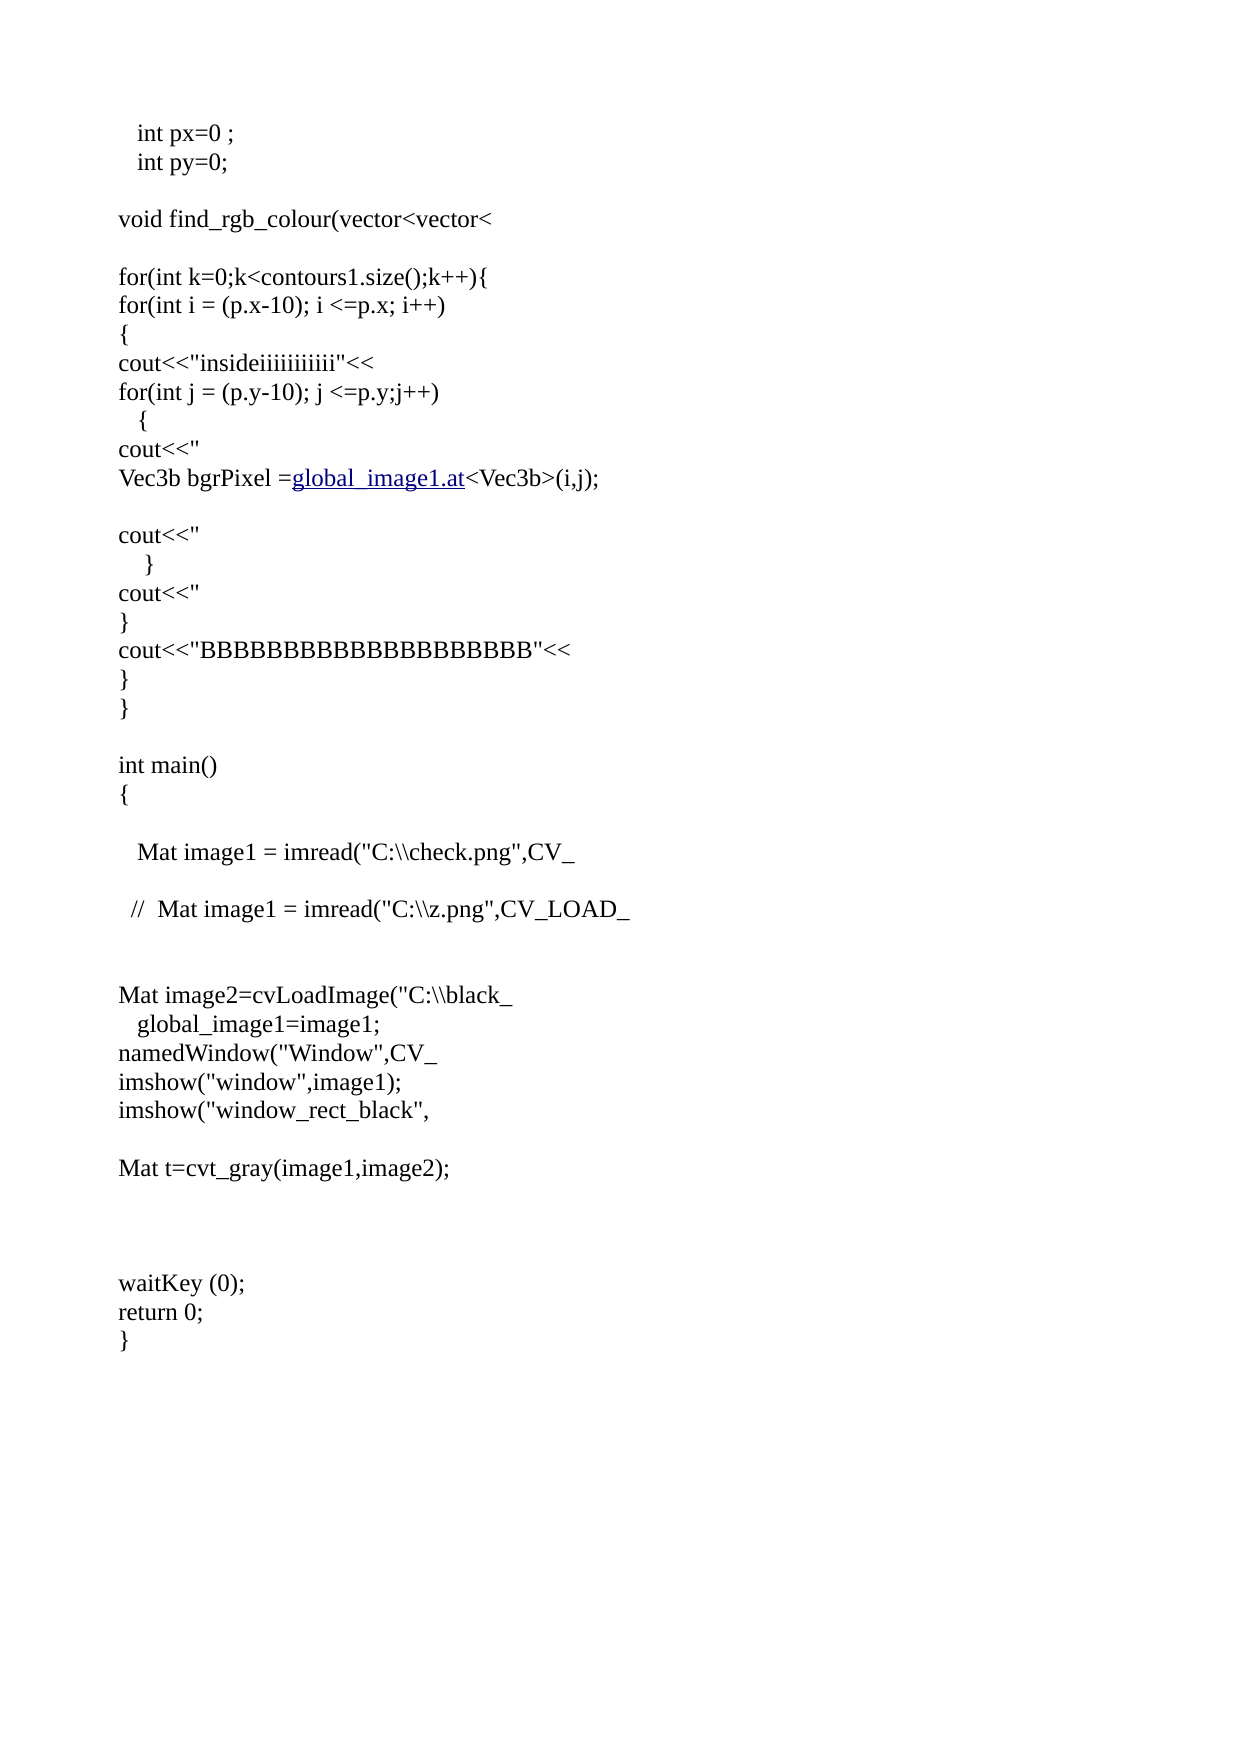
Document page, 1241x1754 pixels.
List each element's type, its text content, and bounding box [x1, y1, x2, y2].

text cout<<" [118, 434, 1122, 463]
text cout<<"BBBBBBBBBBBBBBBBBBBB"<< [118, 636, 1122, 664]
text { [118, 779, 1122, 808]
text int py=0; [118, 147, 1122, 176]
text Mat image2=cvLoadImage("C:\\black_ [118, 981, 1122, 1009]
text } [118, 664, 1122, 693]
text for(int k=0;k<contours1.size();k++){ [118, 262, 1122, 291]
text } [118, 607, 1122, 636]
text } [118, 549, 1122, 578]
text namedWindow("Window",CV_ [118, 1038, 1122, 1067]
text waitKey (0); [118, 1268, 1122, 1297]
text for(int j = (p.y-10); j <=p.y;j++) [118, 377, 1122, 406]
text { [118, 319, 1122, 348]
text } [118, 693, 1122, 722]
text Mat image1 = imread("C:\\check.png",CV_ [118, 837, 1122, 866]
text int main() [118, 751, 1122, 779]
text } [118, 1326, 1122, 1354]
text cout<<" [118, 521, 1122, 549]
text cout<<"insideiiiiiiiiiii"<< [118, 348, 1122, 377]
text // Mat image1 = imread("C:\\z.png",CV_LOAD_ [118, 894, 1122, 923]
text void find_rgb_colour(vector<vector< [118, 204, 1122, 233]
text for(int i = (p.x-10); i <=p.x; i++) [118, 291, 1122, 319]
text imshow("window",image1); [118, 1067, 1122, 1096]
text Vec3b bgrPixel =global_image1.at<Vec3b>(i,j); [118, 463, 1122, 492]
text int px=0 ; [118, 118, 1122, 147]
text cout<<" [118, 578, 1122, 607]
text global_image1=image1; [118, 1009, 1122, 1038]
text return 0; [118, 1297, 1122, 1326]
text imshow("window_rect_black", [118, 1096, 1122, 1124]
text Mat t=cvt_gray(image1,image2); [118, 1153, 1122, 1182]
text { [118, 406, 1122, 434]
